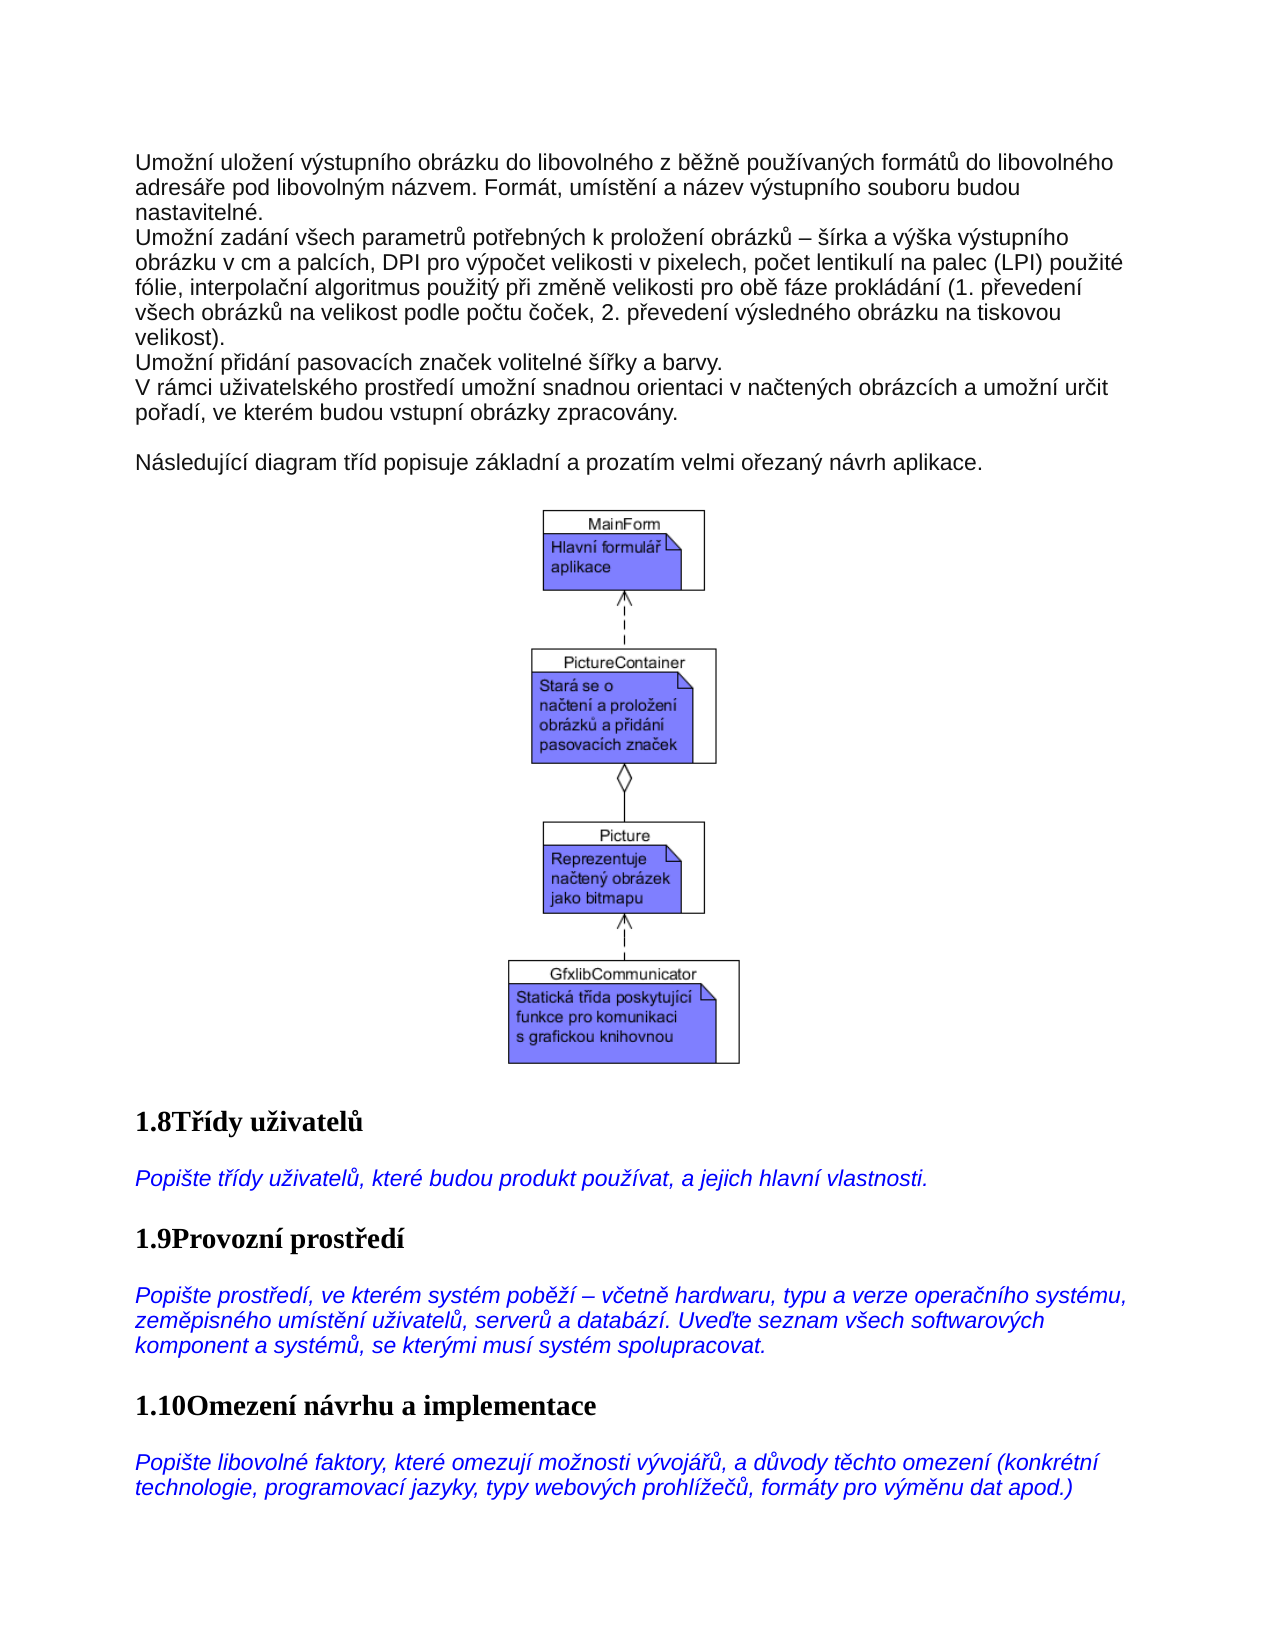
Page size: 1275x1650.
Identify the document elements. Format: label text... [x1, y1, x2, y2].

text Umožní zadání všech parametrů potřebných k proložení obrázků – šírka a výška výstupního obrázku v cm a palcích, DPI pro výpočet velikosti v pixelech, počet lentikulí na palec (LPI) použité fólie, interpolační algoritmus použitý při změně velikosti pro obě fáze prokládání (1. převedení všech obrázků na velikost podle počtu čoček, 2. převedení výsledného obrázku na tiskovou velikost). [135, 225, 1140, 350]
text Umožní přidání pasovacích značek volitelné šířky a barvy. [135, 350, 1140, 375]
subtitle Omezení návrhu a implementace [135, 1388, 1140, 1421]
text Následující diagram tříd popisuje základní a prozatím velmi ořezaný návrh aplikace. [135, 450, 1140, 475]
subtitle Třídy uživatelů [135, 1104, 1140, 1138]
text V rámci uživatelského prostředí umožní snadnou orientaci v načtených obrázcích a umožní určit pořadí, ve kterém budou vstupní obrázky zpracovány. [135, 375, 1140, 425]
subtitle Provozní prostředí [135, 1221, 1140, 1254]
text Popište třídy uživatelů, které budou produkt používat, a jejich hlavní vlastnosti. [135, 1167, 1140, 1192]
text Umožní uložení výstupního obrázku do libovolného z běžně používaných formátů do libovolného adresáře pod libovolným názvem. Formát, umístění a název výstupního souboru budou nastavitelné. [135, 150, 1140, 225]
text Popište libovolné faktory, které omezují možnosti vývojářů, a důvody těchto omezení (konkrétní technologie, programovací jazyky, typy webových prohlížečů, formáty pro výměnu dat apod.) [135, 1451, 1140, 1501]
text Popište prostředí, ve kterém systém poběží – včetně hardwaru, typu a verze operačního systému, zeměpisného umístění uživatelů, serverů a databází. Uveďte seznam všech softwarových komponent a systémů, se kterými musí systém spolupracovat. [135, 1284, 1140, 1359]
